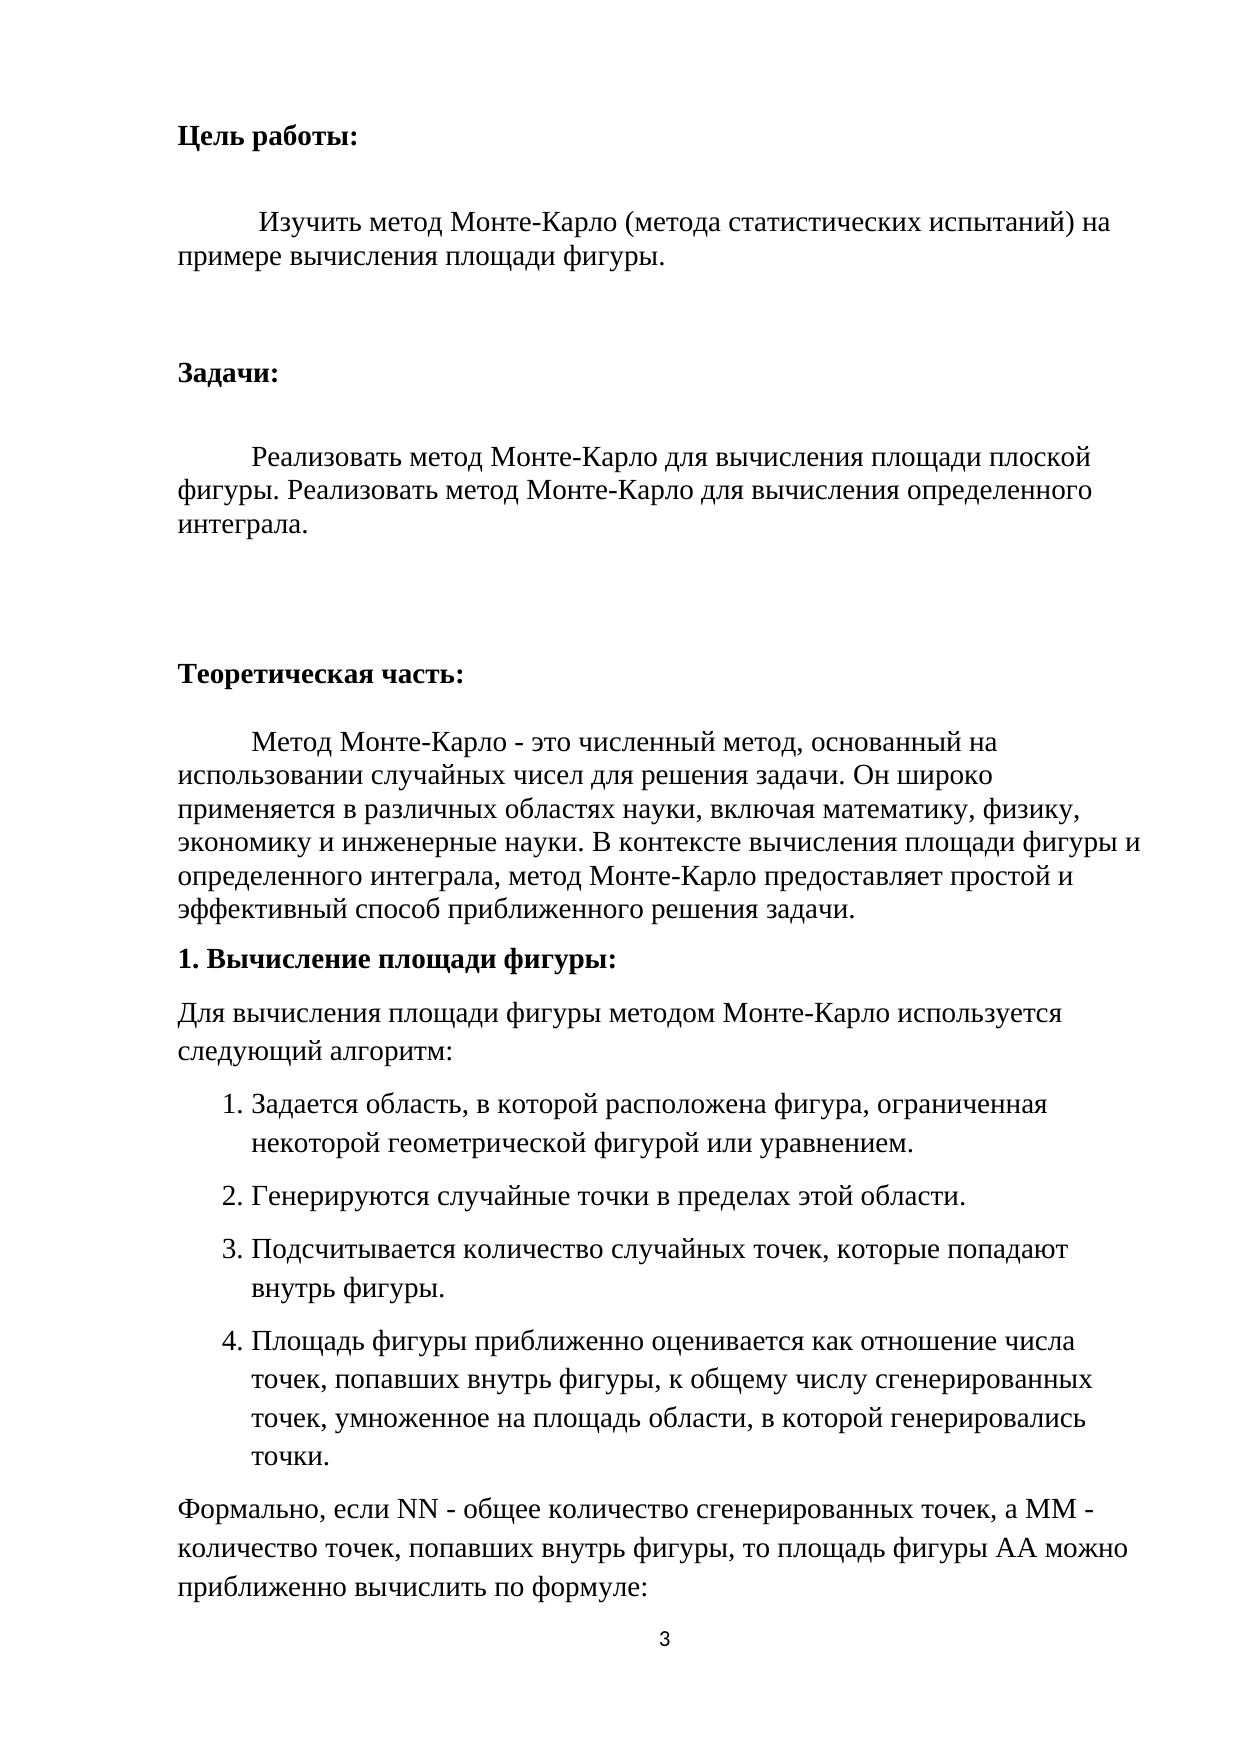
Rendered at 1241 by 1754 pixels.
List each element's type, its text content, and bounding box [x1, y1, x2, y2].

text Метод Монте-Карло - это численный метод, основанный на использовании случайных чисел для решения задачи. Он широко применяется в различных областях науки, включая математику, физику, экономику и инженерные науки. В контексте вычисления площади фигуры и определенного интеграла, метод Монте-Карло предоставляет простой и эффективный способ приближенного решения задачи. [177, 690, 1152, 925]
subtitle Цель работы: [177, 118, 1152, 152]
list Задается область, в которой расположена фигура, ограниченная некоторой геометрической фигурой или уравнением. [222, 1086, 1152, 1158]
list Подсчитывается количество случайных точек, которые попадают внутрь фигуры. [222, 1231, 1152, 1303]
text Для вычисления площади фигуры методом Монте-Карло используется следующий алгоритм: [177, 995, 1152, 1067]
subtitle Теоретическая часть: [177, 623, 1152, 690]
text Формально, если NN - общее количество сгенерированных точек, а MM - количество точек, попавших внутрь фигуры, то площадь фигуры AA можно приближенно вычислить по формуле: [177, 1492, 1152, 1602]
list Площадь фигуры приближенно оценивается как отношение числа точек, попавших внутрь фигуры, к общему числу сгенерированных точек, умноженное на площадь области, в которой генерировались точки. [222, 1323, 1152, 1472]
subtitle Задачи: [177, 355, 1152, 389]
text Изучить метод Монте-Карло (метода статистических испытаний) на примере вычисления площади фигуры. [177, 204, 1152, 272]
text Реализовать метод Монте-Карло для вычисления площади плоской фигуры. Реализовать метод Монте-Карло для вычисления определенного интеграла. [177, 439, 1152, 539]
text 1. Вычисление площади фигуры: [177, 942, 1152, 975]
list Генерируются случайные точки в пределах этой области. [222, 1178, 1152, 1212]
